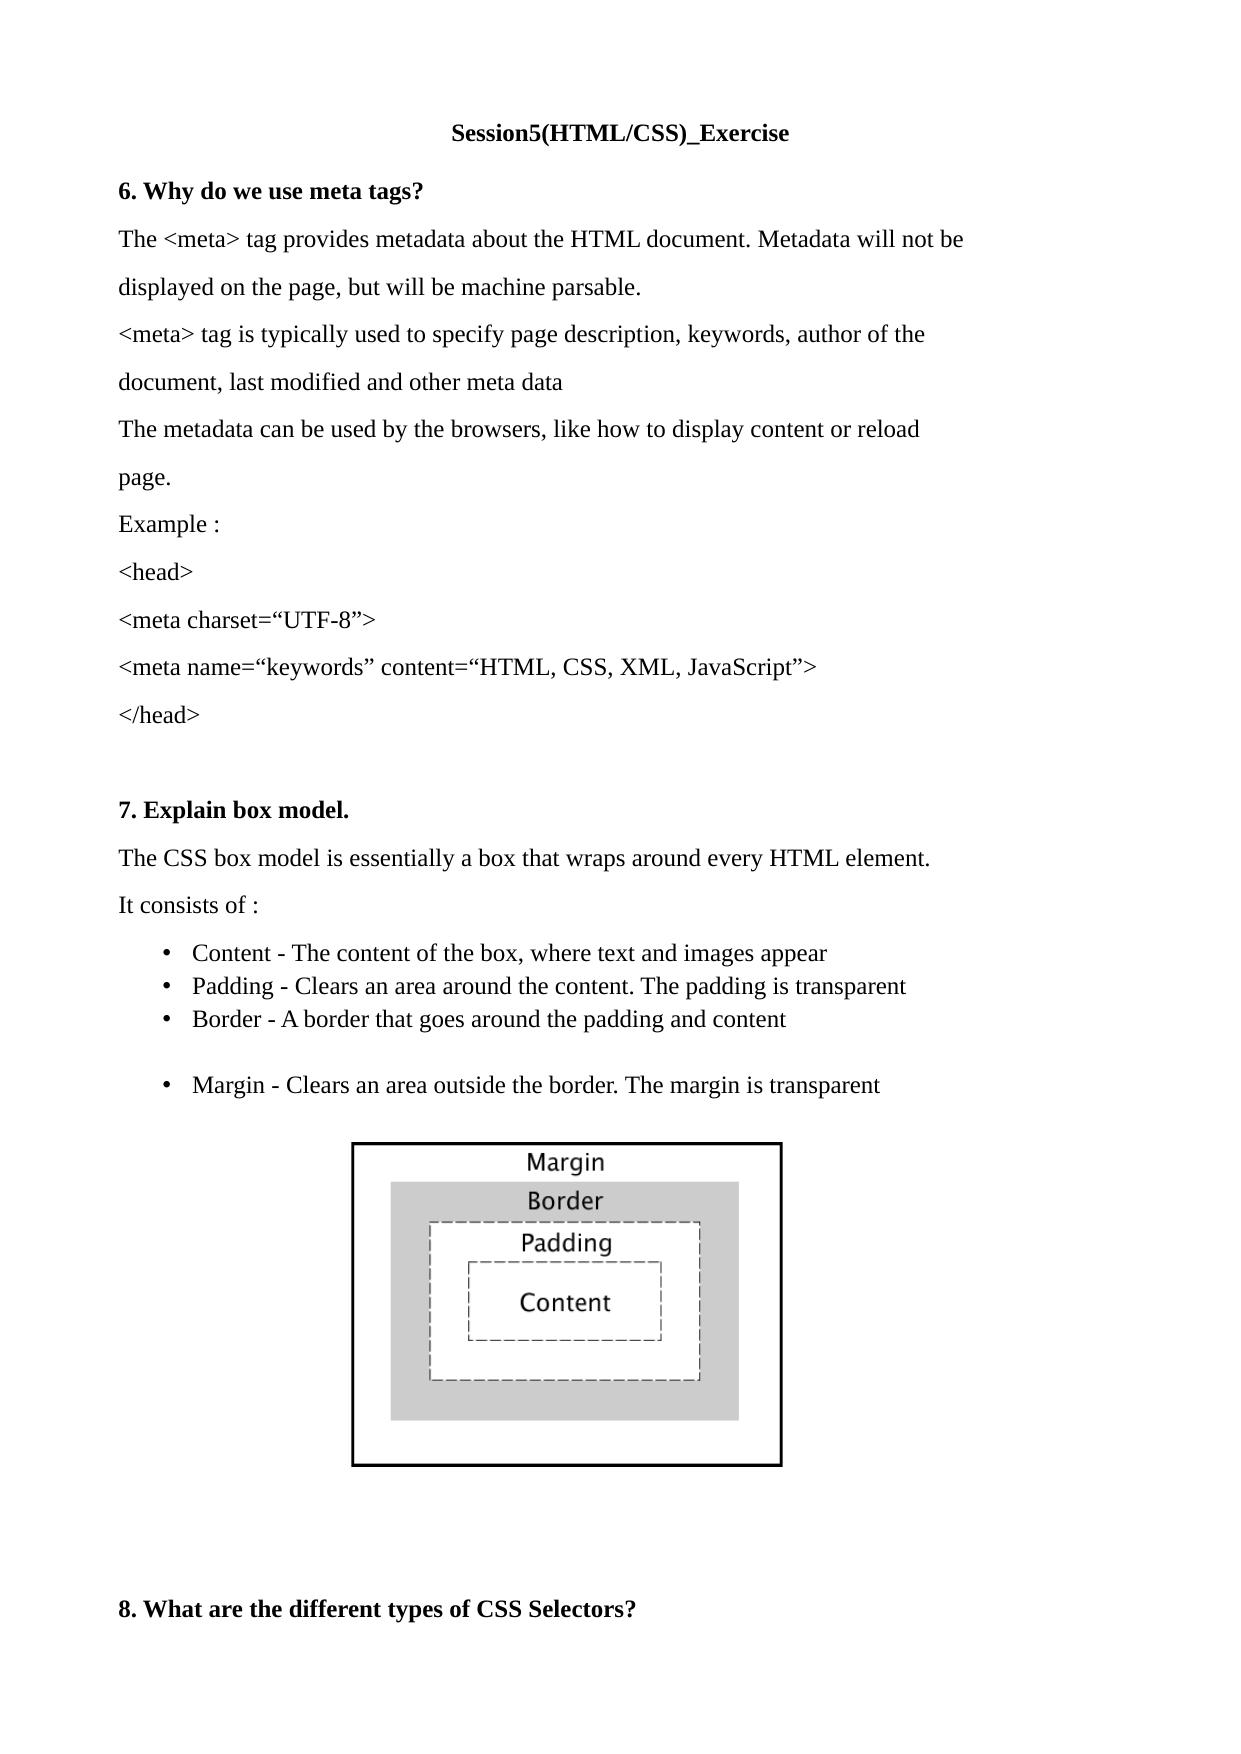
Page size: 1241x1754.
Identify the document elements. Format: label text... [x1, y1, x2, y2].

text <head> [118, 557, 1122, 586]
text displayed on the page, but will be machine parsable. [118, 272, 1122, 300]
text <meta charset=“UTF-8”> [118, 605, 1122, 633]
text document, last modified and other meta data [118, 367, 1122, 396]
list Border - A border that goes around the padding and content [162, 1004, 1122, 1033]
text The <meta> tag provides metadata about the HTML document. Metadata will not be [118, 224, 1122, 253]
text The CSS box model is essentially a box that wraps around every HTML element. [118, 843, 1122, 872]
text 6. Why do we use meta tags? [118, 176, 1122, 205]
picture [351, 1142, 783, 1467]
text The metadata can be used by the browsers, like how to display content or reload [118, 414, 1122, 443]
text page. [118, 462, 1122, 491]
list Margin - Clears an area outside the border. The margin is transparent [162, 1070, 1122, 1099]
text 7. Explain box model. [118, 795, 1122, 824]
text </head> [118, 700, 1122, 729]
text 8. What are the different types of CSS Selectors? [118, 1594, 1122, 1622]
text Example : [118, 509, 1122, 538]
text It consists of : [118, 890, 1122, 919]
text <meta> tag is typically used to specify page description, keywords, author of the [118, 319, 1122, 348]
list Content - The content of the box, where text and images appear [162, 938, 1122, 967]
list Padding - Clears an area around the content. The padding is transparent [162, 971, 1122, 1000]
text <meta name=“keywords” content=“HTML, CSS, XML, JavaScript”> [118, 652, 1122, 681]
